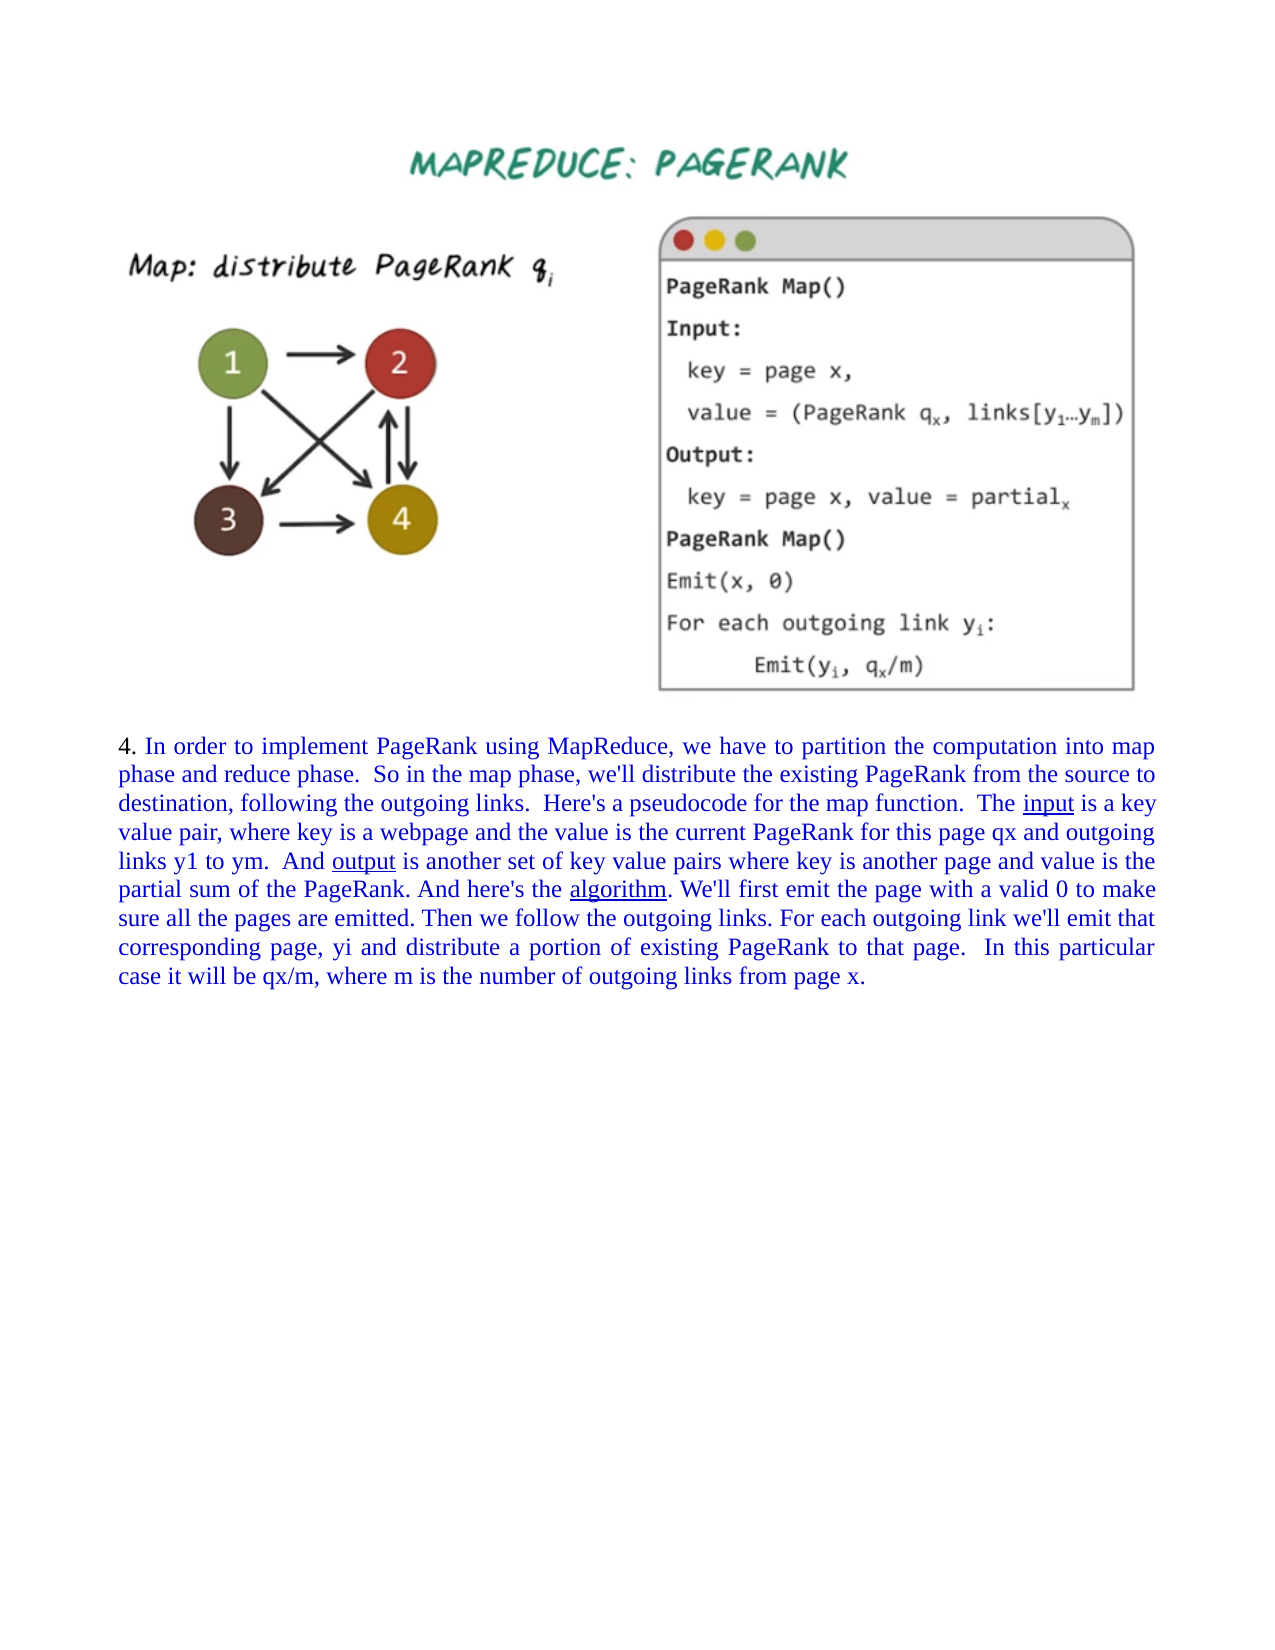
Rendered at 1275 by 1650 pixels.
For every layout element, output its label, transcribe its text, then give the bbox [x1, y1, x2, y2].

text 4. In order to implement PageRank using MapReduce, we have to partition the computation into map phase and reduce phase. So in the map phase, we'll distribute the existing PageRank from the source to destination, following the outgoing links. Here's a pseudocode for the map function. The input is a key value pair, where key is a webpage and the value is the current PageRank for this page qx and outgoing links y1 to ym. And output is another set of key value pairs where key is another page and value is the partial sum of the PageRank. And here's the algorithm. We'll first emit the page with a valid 0 to make sure all the pages are emitted. Then we follow the outgoing links. For each outgoing link we'll emit that corresponding page, yi and distribute a portion of existing PageRank to that page. In this particular case it will be qx/m, where m is the number of outgoing links from page x. [118, 731, 1157, 989]
picture [118, 146, 1157, 702]
